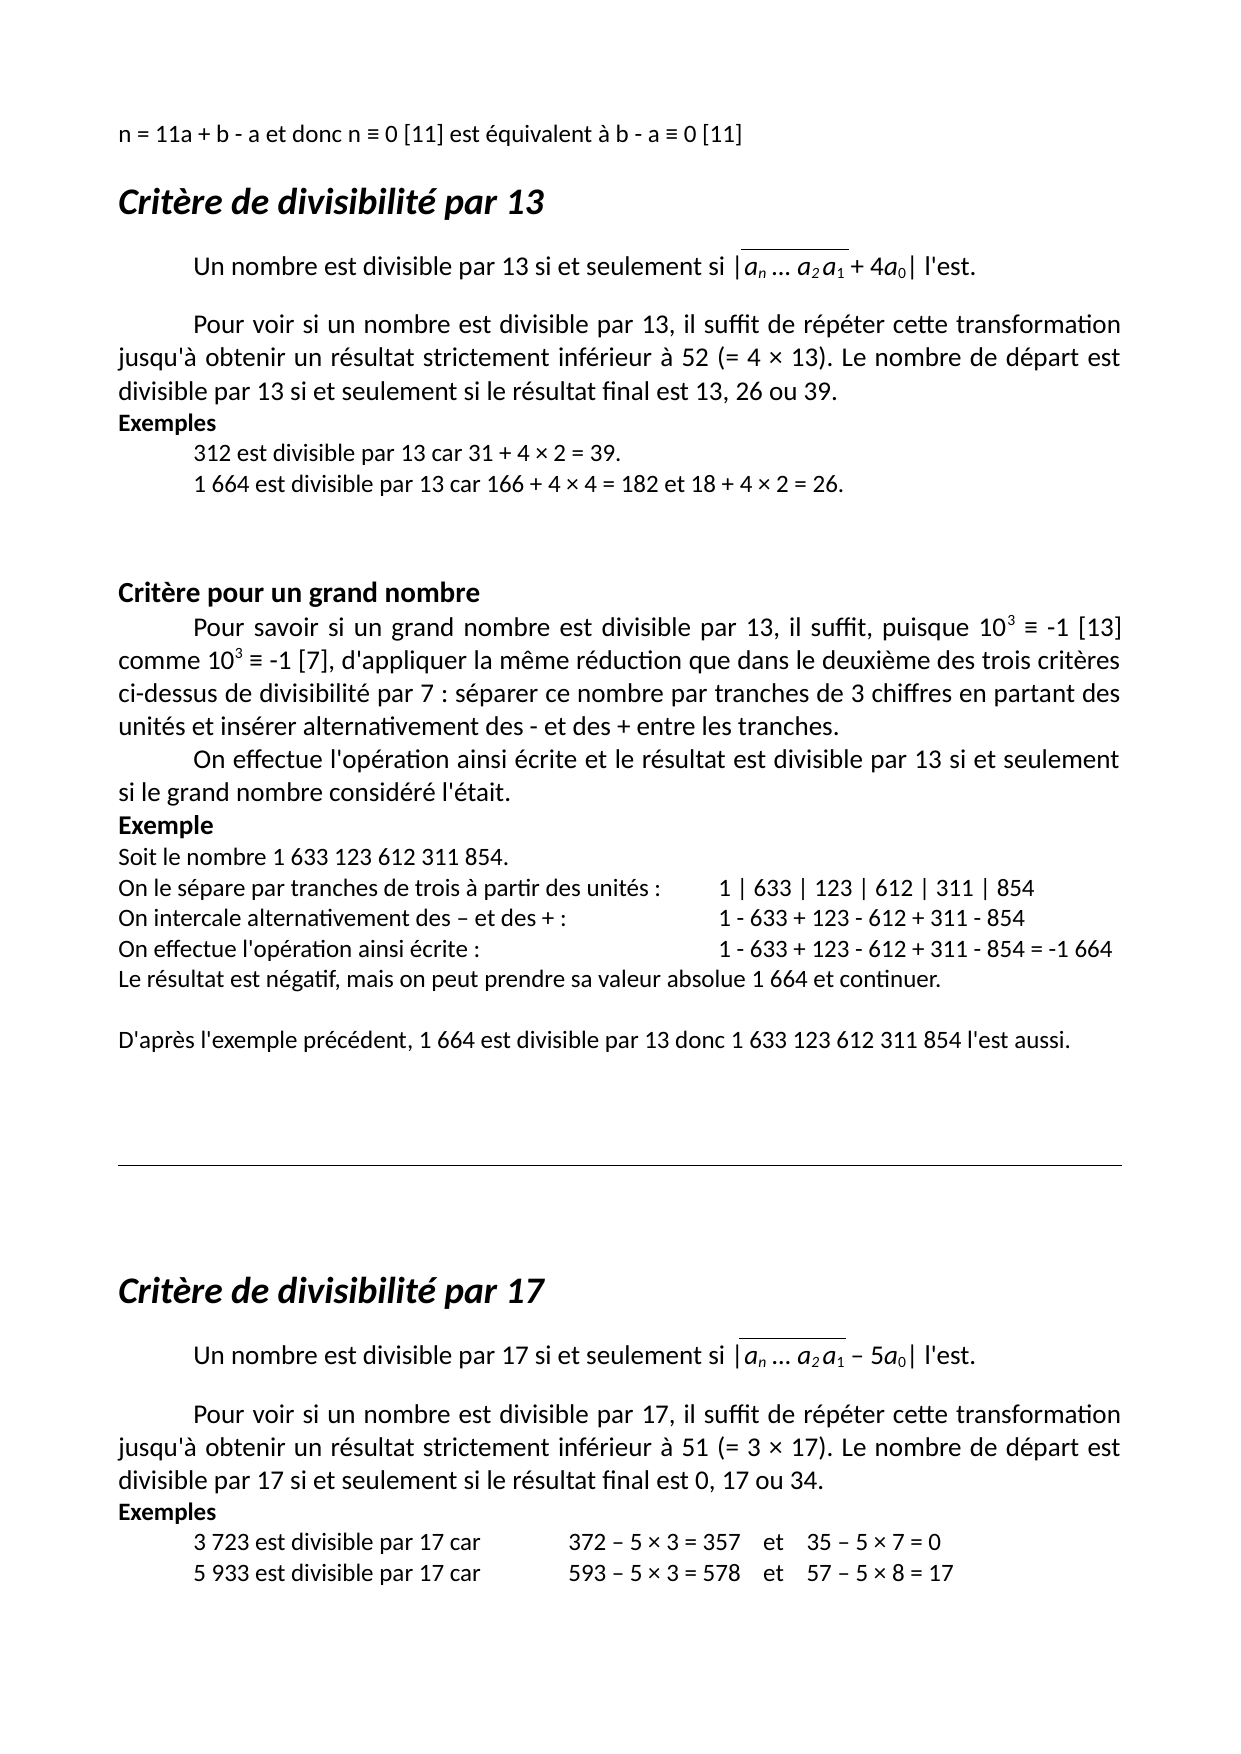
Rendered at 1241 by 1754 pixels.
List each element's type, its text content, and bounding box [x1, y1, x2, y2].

list 1 664 est divisible par 13 car 166 + 4 × 4 = 182 et 18 + 4 × 2 = 26. [156, 468, 1122, 498]
text Critère de divisibilité par 17 [118, 1267, 1122, 1313]
text 5 933 est divisible par 17 car 593 – 5 × 3 = 578 et 57 – 5 × 8 = 17 [118, 1557, 1122, 1587]
text n = 11a + b - a et donc n ≡ 0 [11] est équivalent à b - a ≡ 0 [11] [118, 118, 1122, 149]
text Soit le nombre 1 633 123 612 311 854. [118, 841, 1122, 872]
text Le résultat est négatif, mais on peut prendre sa valeur absolue 1 664 et continuer. [118, 963, 1122, 994]
text Un nombre est divisible par 17 si et seulement si |an … a2 a1 – 5a0| l'est. [118, 1338, 1122, 1371]
text Pour voir si un nombre est divisible par 17, il suffit de répéter cette transformation jusqu'à obtenir un résultat strictement inférieur à 51 (= 3 × 17). Le nombre de départ est divisible par 17 si et seulement si le résultat final est 0, 17 ou 34. [118, 1397, 1122, 1496]
text Exemples [118, 1496, 1122, 1526]
text Exemples [118, 407, 1122, 437]
list 312 est divisible par 13 car 31 + 4 × 2 = 39. [156, 437, 1122, 468]
text Pour savoir si un grand nombre est divisible par 13, il suffit, puisque 103 ≡ -1 [13] comme 103 ≡ -1 [7], d'appliquer la même réduction que dans le deuxième des trois critères ci-dessus de divisibilité par 7 : séparer ce nombre par tranches de 3 chiffres en partant des unités et insérer alternativement des - et des + entre les tranches. [118, 610, 1122, 742]
text 3 723 est divisible par 17 car 372 – 5 × 3 = 357 et 35 – 5 × 7 = 0 [118, 1526, 1122, 1557]
text Critère de divisibilité par 13 [118, 178, 1122, 224]
text Un nombre est divisible par 13 si et seulement si |an … a2 a1 + 4a0| l'est. [118, 249, 1122, 282]
text Pour voir si un nombre est divisible par 13, il suffit de répéter cette transformation jusqu'à obtenir un résultat strictement inférieur à 52 (= 4 × 13). Le nombre de départ est divisible par 13 si et seulement si le résultat final est 13, 26 ou 39. [118, 308, 1122, 407]
text Exemple [118, 808, 1122, 841]
text On effectue l'opération ainsi écrite : 1 - 633 + 123 - 612 + 311 - 854 = -1 664 [118, 933, 1122, 963]
text On effectue l'opération ainsi écrite et le résultat est divisible par 13 si et seulement si le grand nombre considéré l'était. [118, 742, 1122, 808]
text On intercale alternativement des – et des + : 1 - 633 + 123 - 612 + 311 - 854 [118, 902, 1122, 933]
text D'après l'exemple précédent, 1 664 est divisible par 13 donc 1 633 123 612 311 854 l'est aussi. [118, 1024, 1122, 1055]
text Critère pour un grand nombre [118, 574, 1122, 610]
text On le sépare par tranches de trois à partir des unités : 1 | 633 | 123 | 612 | 311 | 854 [118, 872, 1122, 902]
